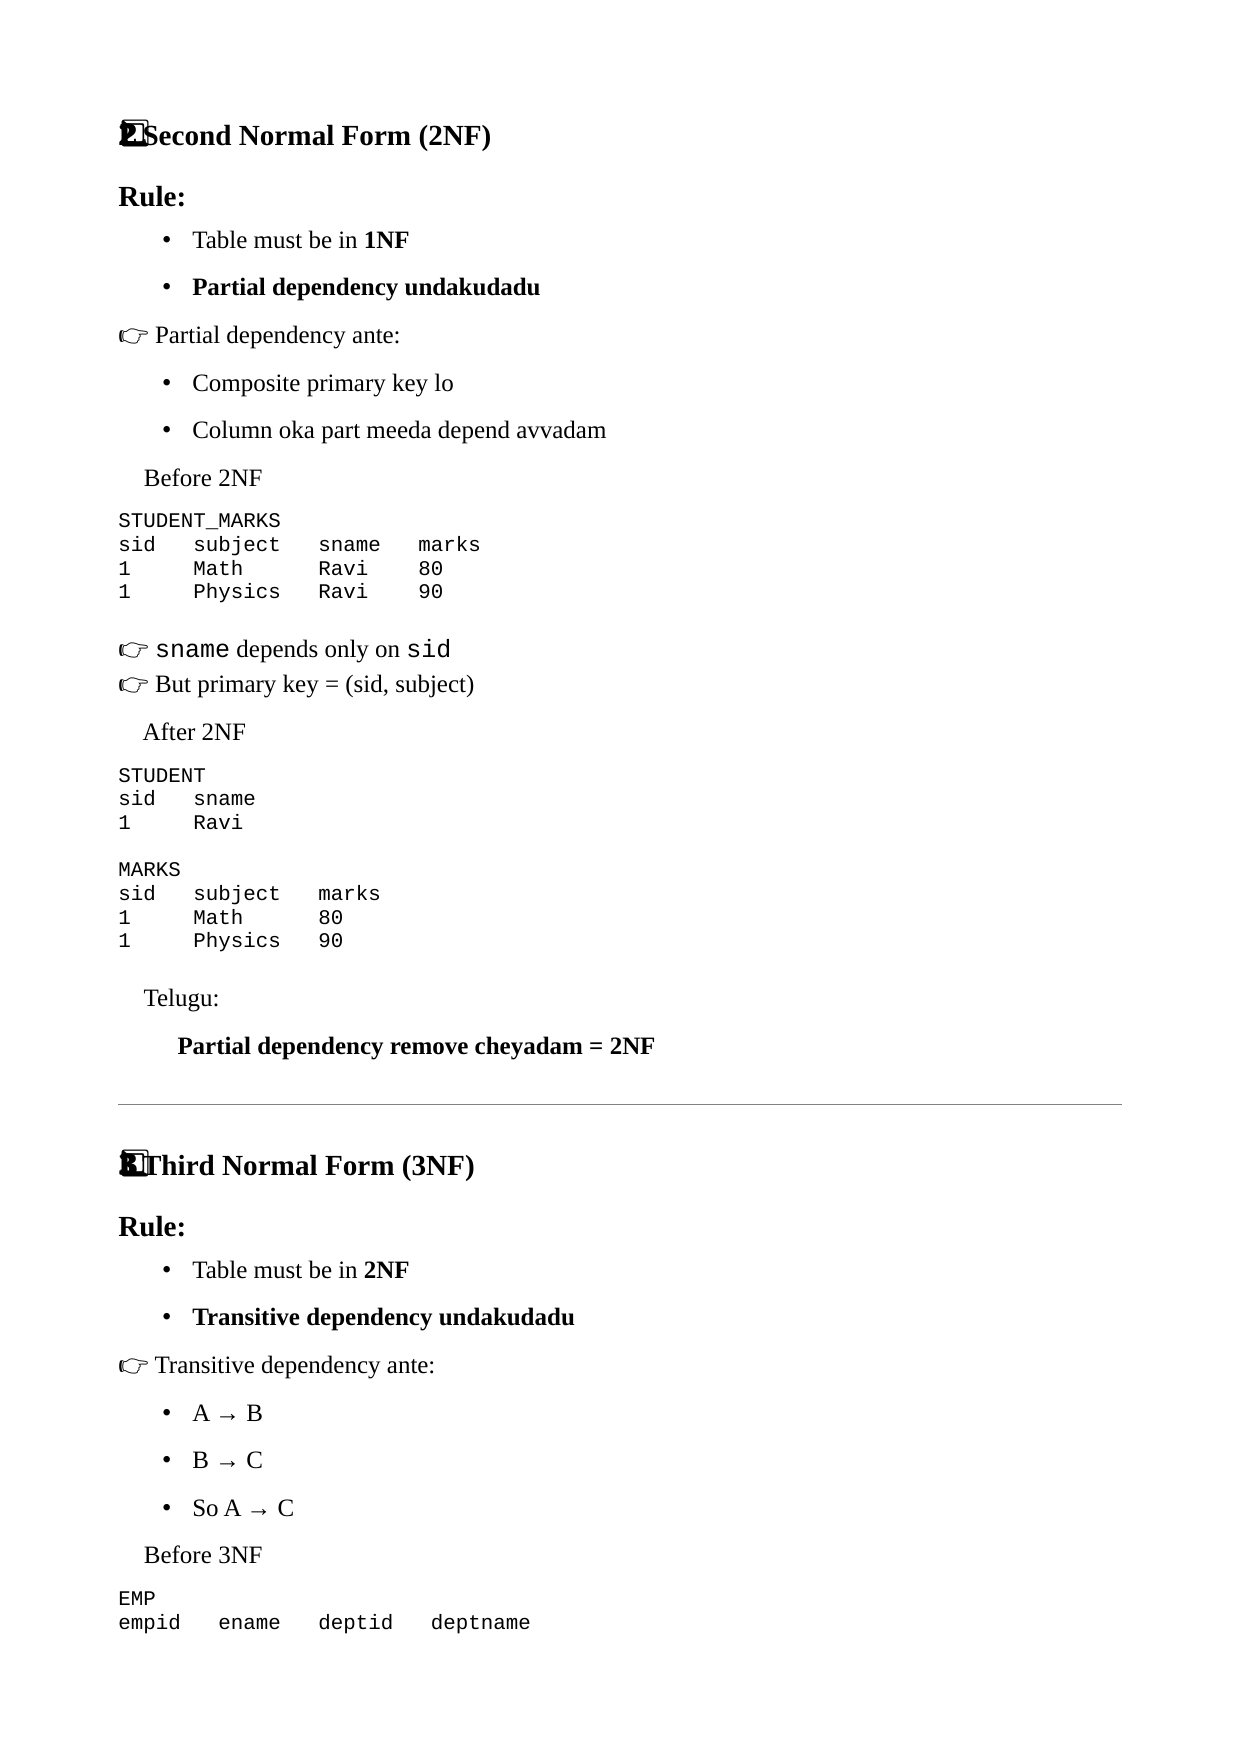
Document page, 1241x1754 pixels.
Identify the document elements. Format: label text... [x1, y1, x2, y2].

subtitle 3️⃣ Third Normal Form (3NF) [118, 1148, 1122, 1182]
text EMP [118, 1588, 1122, 1612]
text STUDENT_MARKS [118, 510, 1122, 534]
list Transitive dependency undakudadu [162, 1302, 1122, 1331]
text 1 Ravi [118, 812, 1122, 836]
subtitle Rule: [118, 179, 1122, 212]
text ❌ Before 2NF [118, 463, 1122, 492]
text Partial dependency remove cheyadam = 2NF [177, 1031, 1063, 1060]
text 👉 sname depends only on sid 👉 But primary key = (sid, subject) [118, 634, 1122, 698]
subtitle 2️⃣ Second Normal Form (2NF) [118, 118, 1122, 152]
text 1 Math Ravi 80 [118, 558, 1122, 581]
text STUDENT [118, 765, 1122, 788]
text 👉 Partial dependency ante: [118, 320, 1122, 349]
text 1 Math 80 [118, 907, 1122, 930]
text ✅ After 2NF [118, 717, 1122, 746]
list Table must be in 2NF [162, 1255, 1122, 1283]
list Column oka part meeda depend avvadam [162, 415, 1122, 444]
text 🧠 Telugu: [118, 983, 1122, 1012]
list A → B [162, 1398, 1122, 1426]
text 👉 Transitive dependency ante: [118, 1350, 1122, 1379]
list So A → C [162, 1493, 1122, 1522]
list B → C [162, 1445, 1122, 1474]
list Table must be in 1NF [162, 225, 1122, 253]
text sid sname [118, 788, 1122, 812]
text sid subject sname marks [118, 534, 1122, 558]
text 1 Physics 90 [118, 930, 1122, 954]
list Composite primary key lo [162, 368, 1122, 396]
subtitle Rule: [118, 1209, 1122, 1242]
text empid ename deptid deptname [118, 1612, 1122, 1635]
text 1 Physics Ravi 90 [118, 581, 1122, 605]
text MARKS [118, 859, 1122, 883]
text ❌ Before 3NF [118, 1540, 1122, 1569]
list Partial dependency undakudadu [162, 272, 1122, 301]
text sid subject marks [118, 883, 1122, 907]
